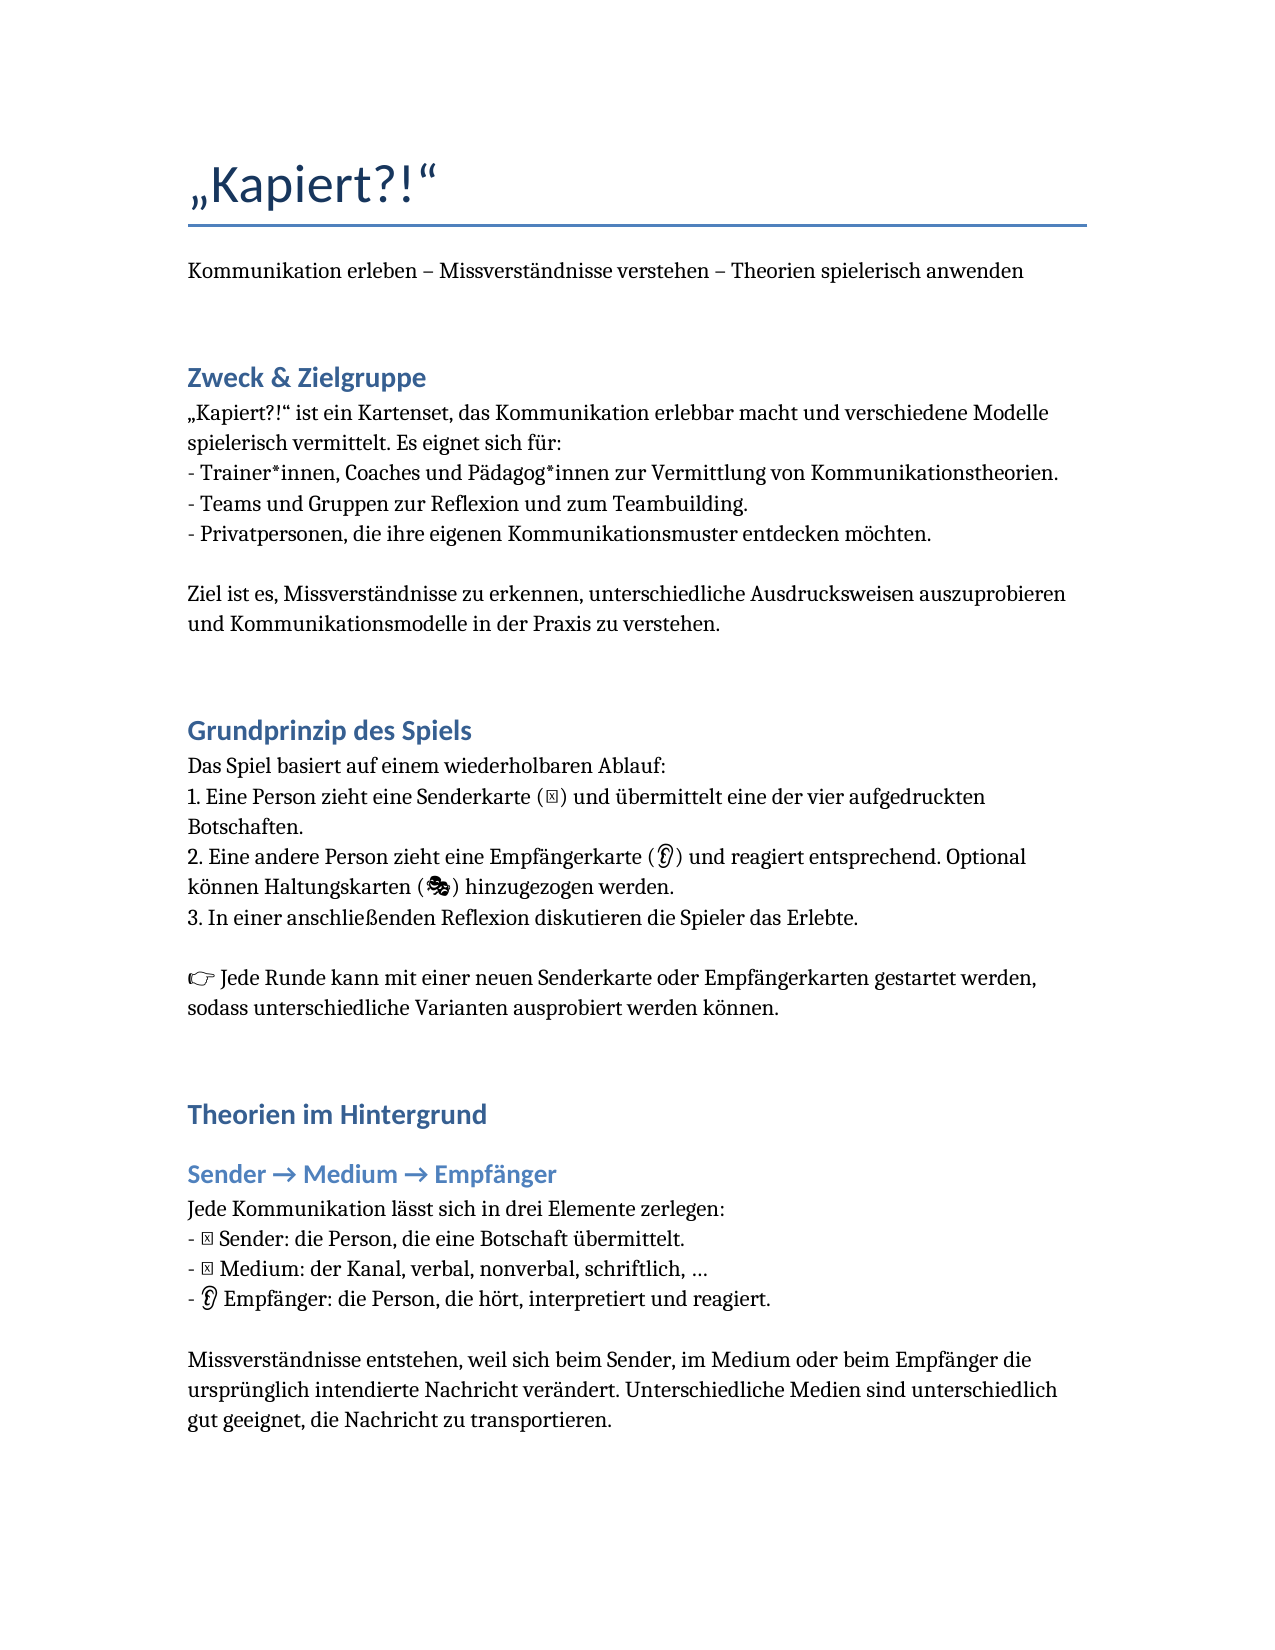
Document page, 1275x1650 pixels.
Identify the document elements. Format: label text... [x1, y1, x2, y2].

subtitle Theorien im Hintergrund [187, 1096, 1087, 1132]
text Jede Kommunikation lässt sich in drei Elemente zerlegen: - 📨 Sender: die Person, die eine Botschaft übermittelt. - 📡 Medium: der Kanal, verbal, nonverbal, schriftlich, … - 👂 Empfänger: die Person, die hört, interpretiert und reagiert. Missverständnisse entstehen, weil sich beim Sender, im Medium oder beim Empfänger die ursprünglich intendierte Nachricht verändert. Unterschiedliche Medien sind unterschiedlich gut geeignet, die Nachricht zu transportieren. [187, 1196, 1087, 1433]
text „Kapiert?!“ [187, 150, 1087, 227]
subtitle Grundprinzip des Spiels [187, 712, 1087, 748]
text „Kapiert?!“ ist ein Kartenset, das Kommunikation erlebbar macht und verschiedene Modelle spielerisch vermittelt. Es eignet sich für: - Trainer*innen, Coaches und Pädagog*innen zur Vermittlung von Kommunikationstheorien. - Teams und Gruppen zur Reflexion und zum Teambuilding. - Privatpersonen, die ihre eigenen Kommunikationsmuster entdecken möchten. Ziel ist es, Missverständnisse zu erkennen, unterschiedliche Ausdrucksweisen auszuprobieren und Kommunikationsmodelle in der Praxis zu verstehen. [187, 400, 1087, 638]
text Das Spiel basiert auf einem wiederholbaren Ablauf: 1. Eine Person zieht eine Senderkarte (📨) und übermittelt eine der vier aufgedruckten Botschaften. 2. Eine andere Person zieht eine Empfängerkarte (👂) und reagiert entsprechend. Optional können Haltungskarten (🎭) hinzugezogen werden. 3. In einer anschließenden Reflexion diskutieren die Spieler das Erlebte. 👉 Jede Runde kann mit einer neuen Senderkarte oder Empfängerkarten gestartet werden, sodass unterschiedliche Varianten ausprobiert werden können. [187, 753, 1087, 1021]
subtitle Sender → Medium → Empfänger [187, 1158, 1087, 1191]
subtitle Zweck & Zielgruppe [187, 359, 1087, 394]
text Kommunikation erleben – Missverständnisse verstehen – Theorien spielerisch anwenden [187, 258, 1087, 284]
